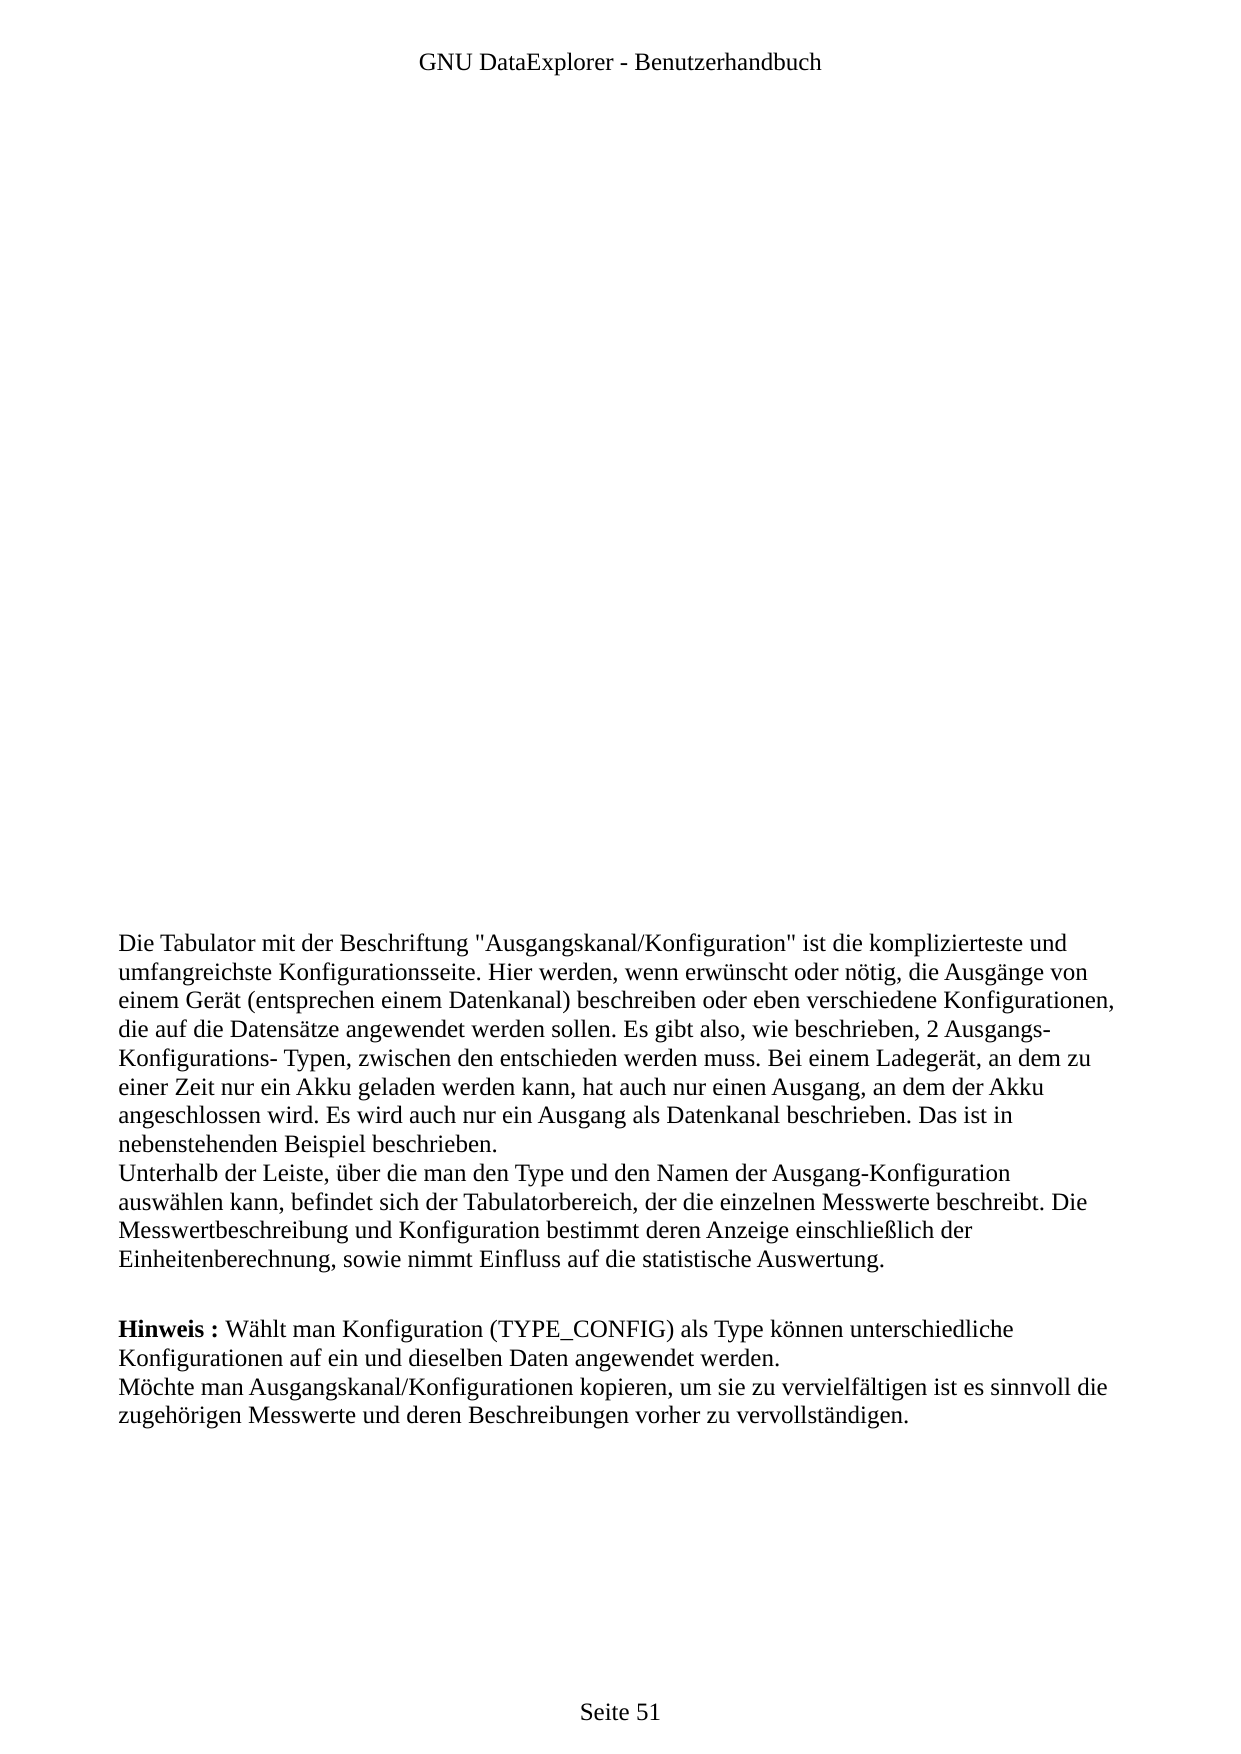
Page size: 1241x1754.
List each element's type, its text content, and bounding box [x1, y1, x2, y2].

text Hinweis : Wählt man Konfiguration (TYPE_CONFIG) als Type können unterschiedliche Konfigurationen auf ein und dieselben Daten angewendet werden. Möchte man Ausgangskanal/Konfigurationen kopieren, um sie zu vervielfältigen ist es sinnvoll die zugehörigen Messwerte und deren Beschreibungen vorher zu vervollständigen. [118, 1286, 1122, 1429]
text Die Tabulator mit der Beschriftung "Ausgangskanal/Konfiguration" ist die komplizierteste und umfangreichste Konfigurationsseite. Hier werden, wenn erwünscht oder nötig, die Ausgänge von einem Gerät (entsprechen einem Datenkanal) beschreiben oder eben verschiedene Konfigurationen, die auf die Datensätze angewendet werden sollen. Es gibt also, wie beschrieben, 2 Ausgangs- Konfigurations- Typen, zwischen den entschieden werden muss. Bei einem Ladegerät, an dem zu einer Zeit nur ein Akku geladen werden kann, hat auch nur einen Ausgang, an dem der Akku angeschlossen wird. Es wird auch nur ein Ausgang als Datenkanal beschrieben. Das ist in nebenstehenden Beispiel beschrieben. Unterhalb der Leiste, über die man den Type und den Namen der Ausgang-Konfiguration auswählen kann, befindet sich der Tabulatorbereich, der die einzelnen Messwerte beschreibt. Die Messwertbeschreibung und Konfiguration bestimmt deren Anzeige einschließlich der Einheitenberechnung, sowie nimmt Einfluss auf die statistische Auswertung. [118, 106, 1122, 1273]
